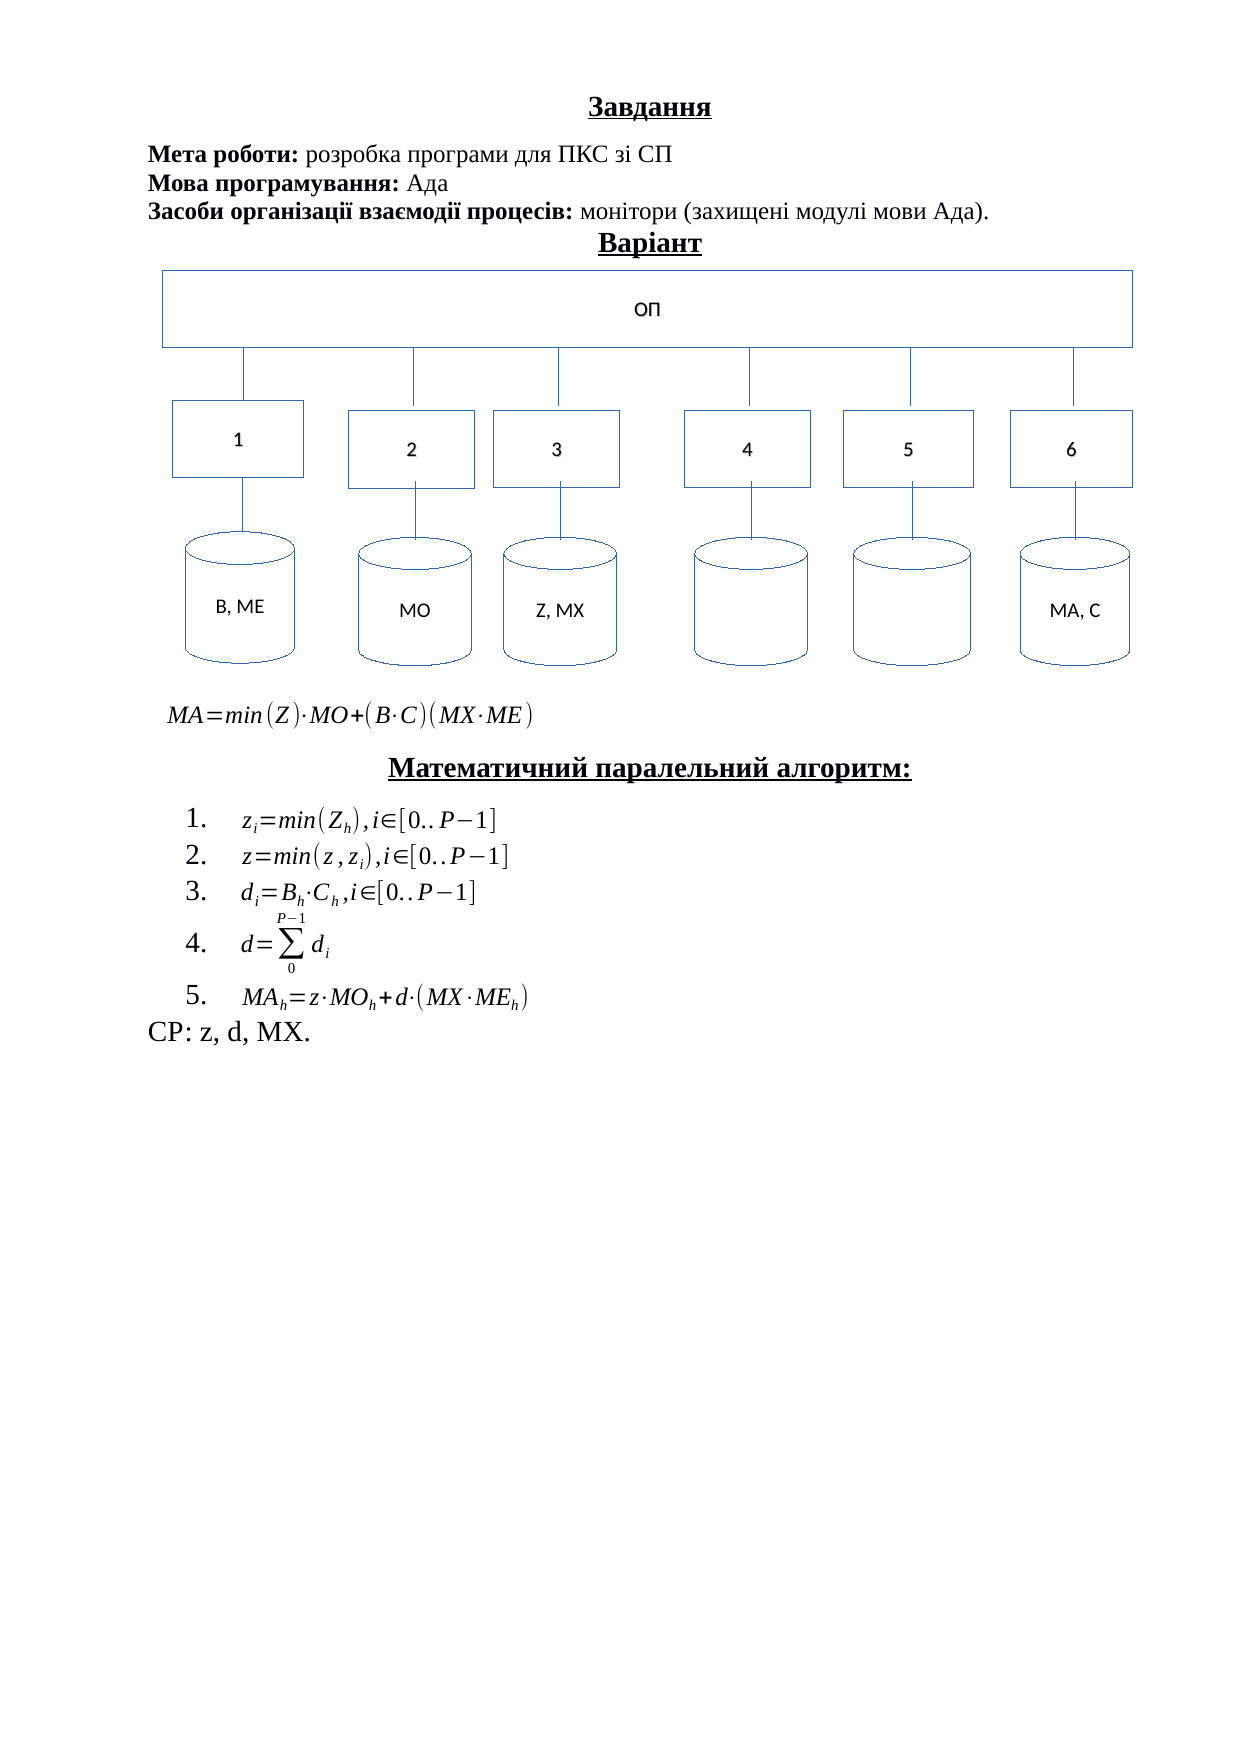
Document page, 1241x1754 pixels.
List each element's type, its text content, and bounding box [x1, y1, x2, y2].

text Математичний паралельний алгоритм: [148, 750, 1152, 784]
text Мова програмування: Ада [148, 168, 1152, 196]
text СР: z, d, MX. [148, 1014, 1152, 1047]
text Завдання [148, 89, 1152, 122]
text Засоби організації взаємодії процесів: монітори (захищені модулі мови Ада). [148, 196, 1152, 225]
text Варіант [148, 225, 1152, 259]
text Мета роботи: розробка програми для ПКС зі СП [148, 139, 1152, 168]
